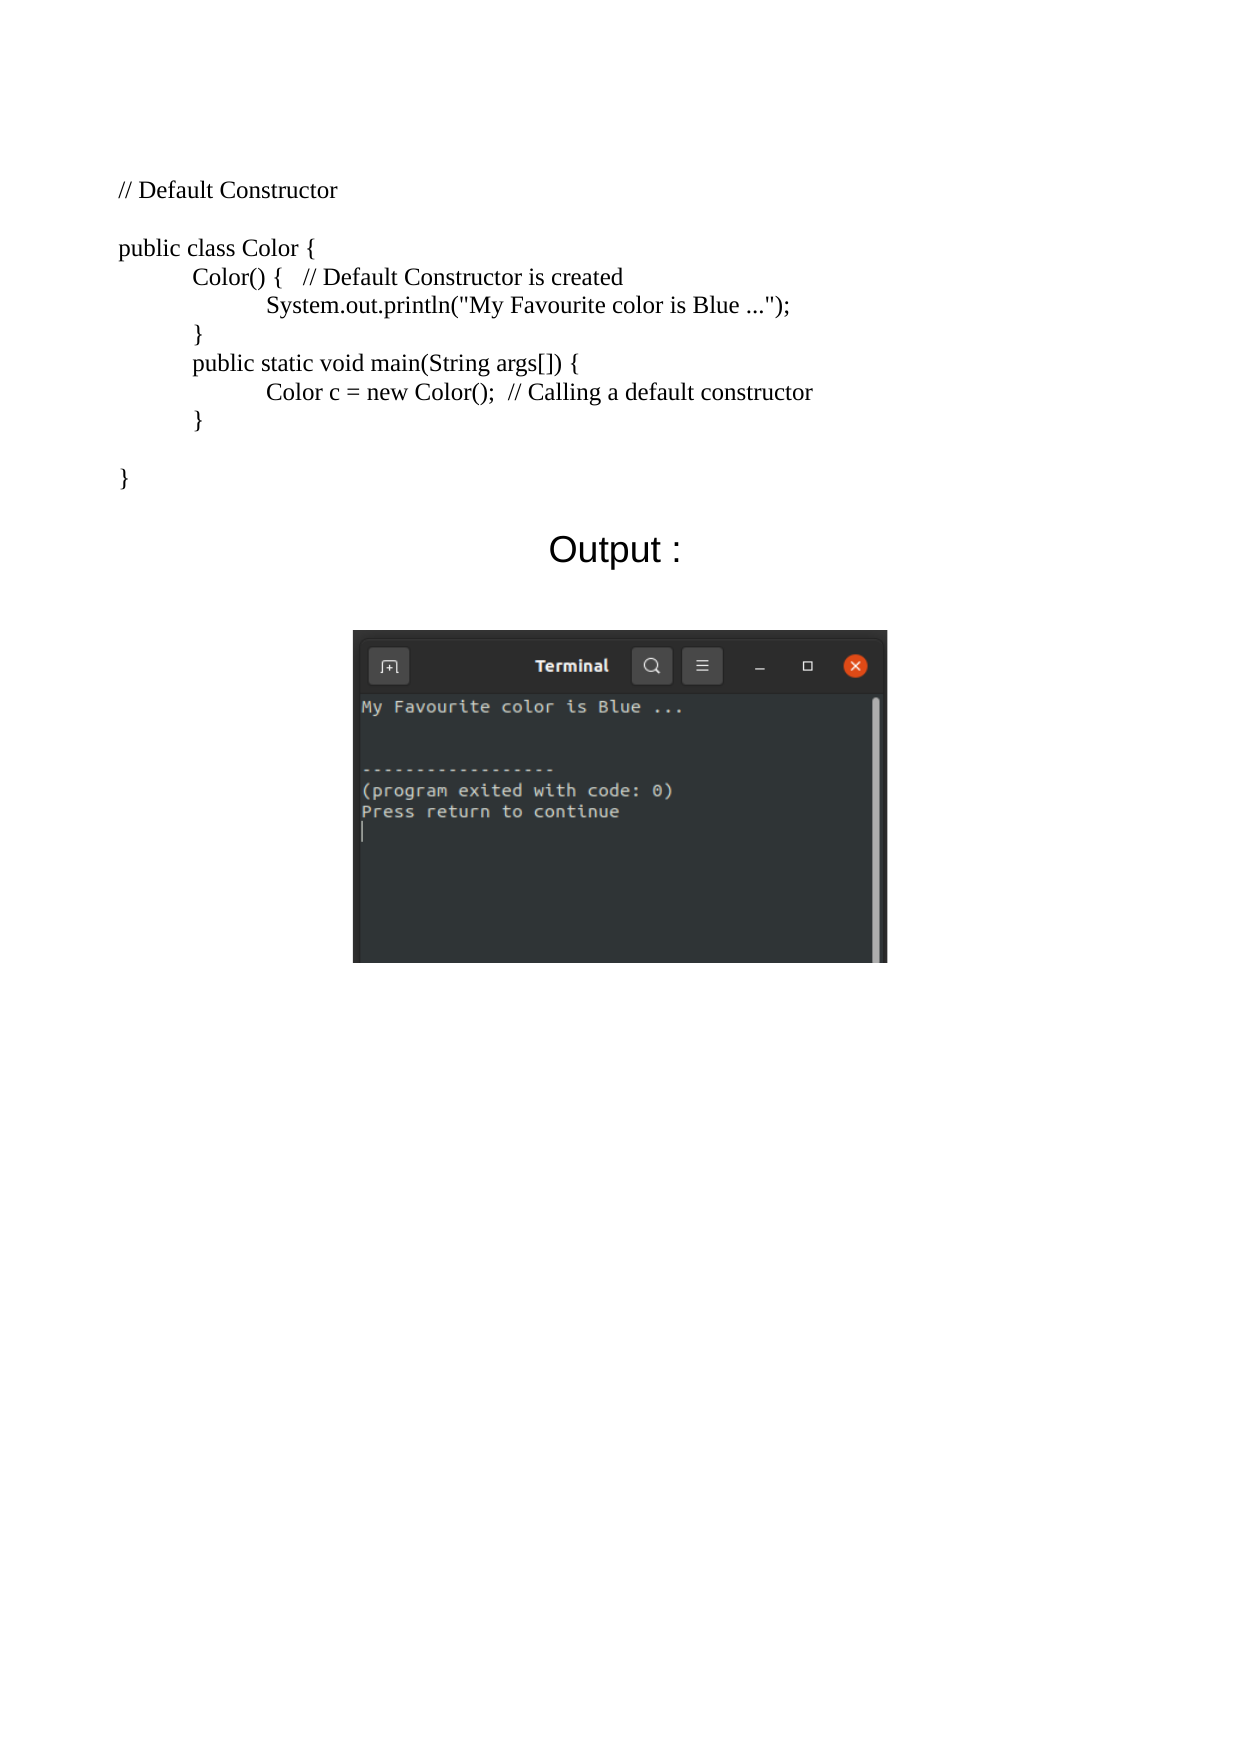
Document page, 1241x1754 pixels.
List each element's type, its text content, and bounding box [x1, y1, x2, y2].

text // Default Constructor [118, 176, 1122, 204]
text Color() { // Default Constructor is created [118, 262, 1122, 291]
text Color c = new Color(); // Calling a default constructor [118, 377, 1122, 406]
text System.out.println("My Favourite color is Blue ..."); [118, 291, 1122, 319]
text public static void main(String args[]) { [118, 348, 1122, 377]
text } [118, 406, 1122, 434]
text } [118, 319, 1122, 348]
subtitle Output : [118, 527, 1122, 570]
text public class Color { [118, 233, 1122, 262]
picture [352, 630, 888, 963]
text } [118, 463, 1122, 492]
